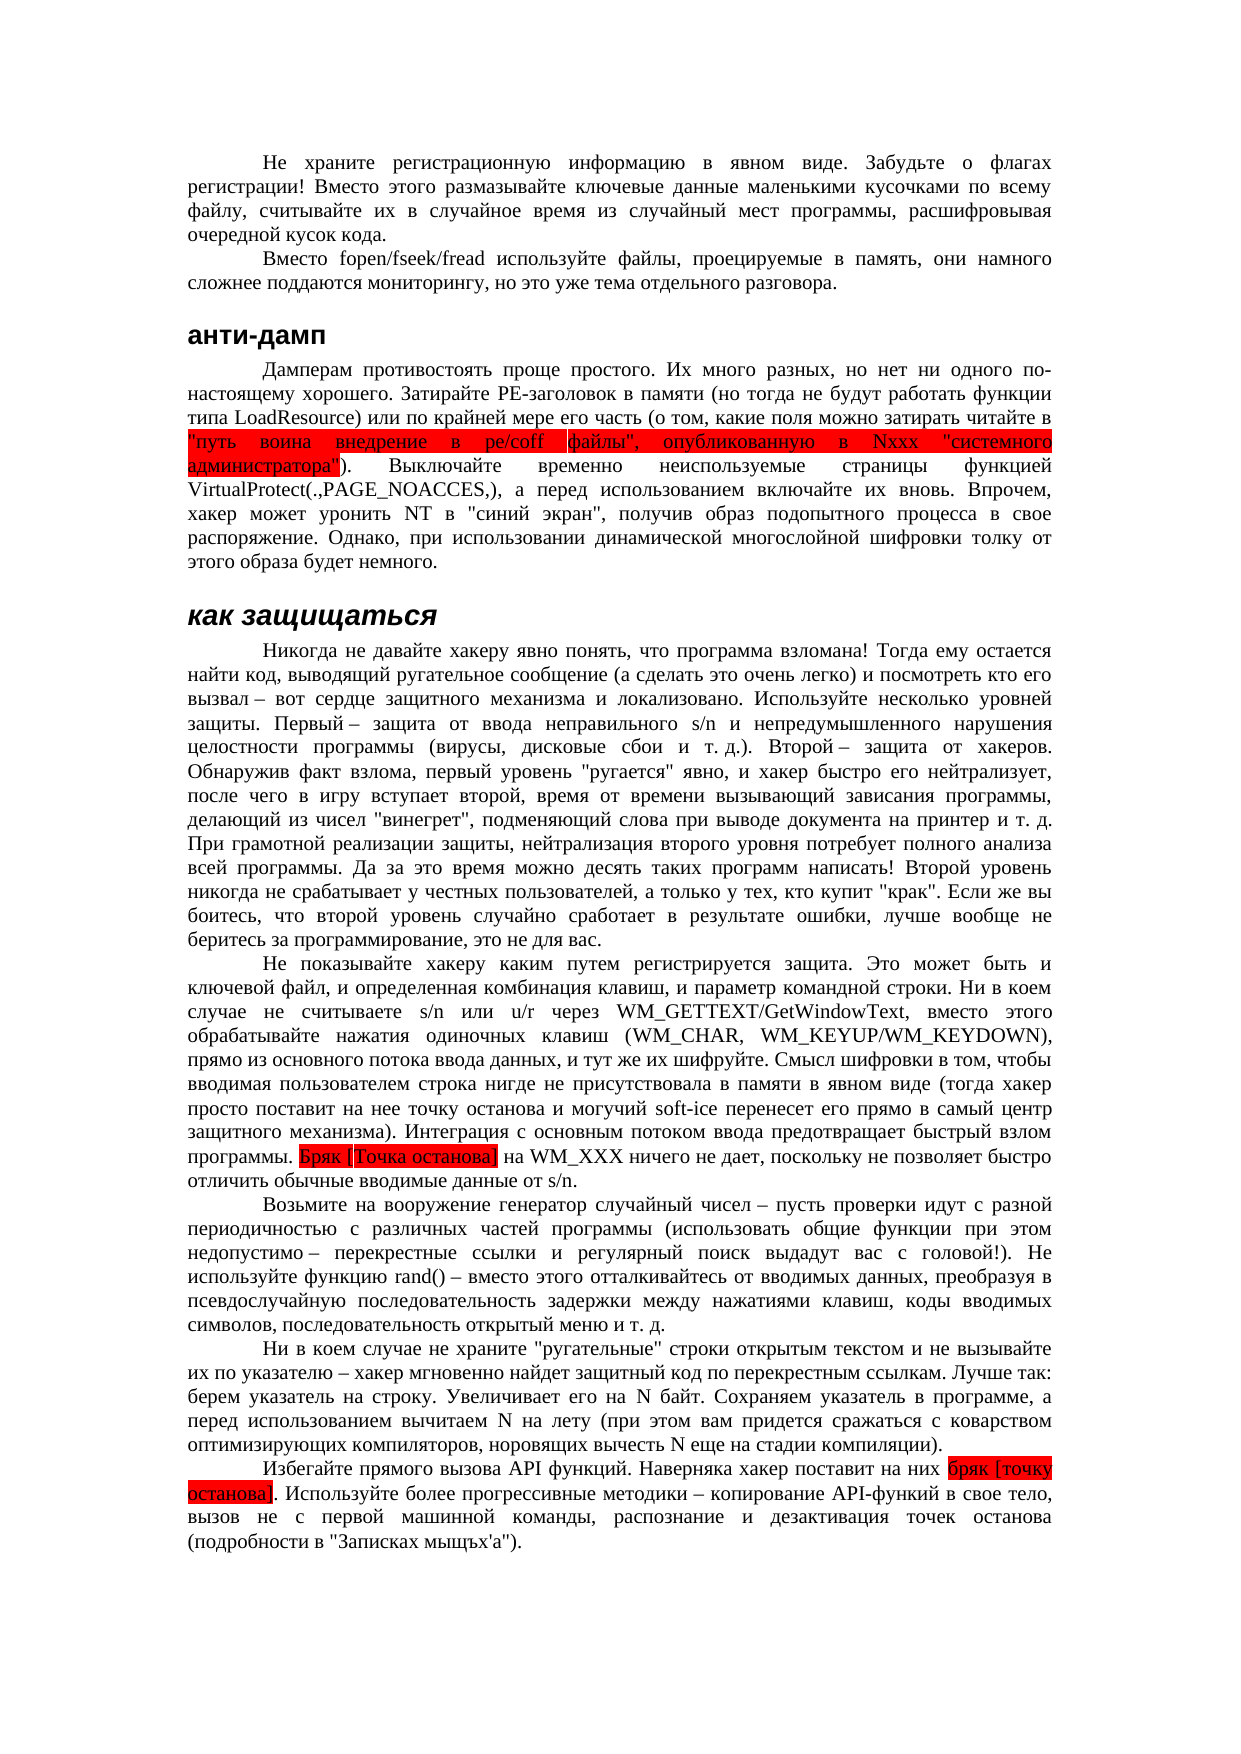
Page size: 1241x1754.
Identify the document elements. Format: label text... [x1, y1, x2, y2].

subtitle как защищаться [187, 598, 1053, 632]
text Ни в коем случае не храните "ругательные" строки открытым текстом и не вызывайте их по указателю – хакер мгновенно найдет защитный код по перекрестным ссылкам. Лучше так: берем указатель на строку. Увеличивает его на N байт. Сохраняем указатель в программе, а перед использованием вычитаем N на лету (при этом вам придется сражаться с коварством оптимизирующих компиляторов, норовящих вычесть N еще на стадии компиляции). [187, 1336, 1053, 1456]
text Вместо fopen/fseek/fread используйте файлы, проецируемые в память, они намного сложнее поддаются мониторингу, но это уже тема отдельного разговора. [187, 246, 1053, 294]
text Возьмите на вооружение генератор случайный чисел – пусть проверки идут с разной периодичностью с различных частей программы (использовать общие функции при этом недопустимо – перекрестные ссылки и регулярный поиск выдадут вас с головой!). Не используйте функцию rand() – вместо этого отталкивайтесь от вводимых данных, преобразуя в псевдослучайную последовательность задержки между нажатиями клавиш, коды вводимых символов, последовательность открытый меню и т. д. [187, 1192, 1053, 1336]
text Избегайте прямого вызова API функций. Наверняка хакер поставит на них бряк [точку останова]. Используйте более прогрессивные методики – копирование API-функий в свое тело, вызов не с первой машинной команды, распознание и дезактивация точек останова (подробности в "Записках мыщъх'а"). [187, 1456, 1053, 1553]
subtitle анти-дамп [187, 319, 1053, 351]
text Не храните регистрационную информацию в явном виде. Забудьте о флагах регистрации! Вместо этого размазывайте ключевые данные маленькими кусочками по всему файлу, считывайте их в случайное время из случайный мест программы, расшифровывая очередной кусок кода. [187, 150, 1053, 246]
text Дамперам противостоять проще простого. Их много разных, но нет ни одного по-настоящему хорошего. Затирайте PE-заголовок в памяти (но тогда не будут работать функции типа LoadResource) или по крайней мере его часть (о том, какие поля можно затирать читайте в "путь воина внедрение в pe/coff файлы", опубликованную в Nxxx "системного администратора"). Выключайте временно неиспользуемые страницы функцией VirtualProtect(.,PAGE_NOACCES,), а перед использованием включайте их вновь. Впрочем, хакер может уронить NT в "синий экран", получив образ подопытного процесса в свое распоряжение. Однако, при использовании динамической многослойной шифровки толку от этого образа будет немного. [187, 357, 1053, 573]
text Никогда не давайте хакеру явно понять, что программа взломана! Тогда ему остается найти код, выводящий ругательное сообщение (а сделать это очень легко) и посмотреть кто его вызвал – вот сердце защитного механизма и локализовано. Используйте несколько уровней защиты. Первый – защита от ввода неправильного s/n и непредумышленного нарушения целостности программы (вирусы, дисковые сбои и т. д.). Второй – защита от хакеров. Обнаружив факт взлома, первый уровень "ругается" явно, и хакер быстро его нейтрализует, после чего в игру вступает второй, время от времени вызывающий зависания программы, делающий из чисел "винегрет", подменяющий слова при выводе документа на принтер и т. д. При грамотной реализации защиты, нейтрализация второго уровня потребует полного анализа всей программы. Да за это время можно десять таких программ написать! Второй уровень никогда не срабатывает у честных пользователей, а только у тех, кто купит "крак". Если же вы боитесь, что второй уровень случайно сработает в результате ошибки, лучше вообще не беритесь за программирование, это не для вас. [187, 638, 1053, 951]
text Не показывайте хакеру каким путем регистрируется защита. Это может быть и ключевой файл, и определенная комбинация клавиш, и параметр командной строки. Ни в коем случае не считываете s/n или u/r через WM_GETTEXT/GetWindowText, вместо этого обрабатывайте нажатия одиночных клавиш (WM_CHAR, WM_KEYUP/WM_KEYDOWN), прямо из основного потока ввода данных, и тут же их шифруйте. Смысл шифровки в том, чтобы вводимая пользователем строка нигде не присутствовала в памяти в явном виде (тогда хакер просто поставит на нее точку останова и могучий soft-ice перенесет его прямо в самый центр защитного механизма). Интеграция с основным потоком ввода предотвращает быстрый взлом программы. Бряк [Точка останова] на WM_XXX ничего не дает, поскольку не позволяет быстро отличить обычные вводимые данные от s/n. [187, 951, 1053, 1192]
